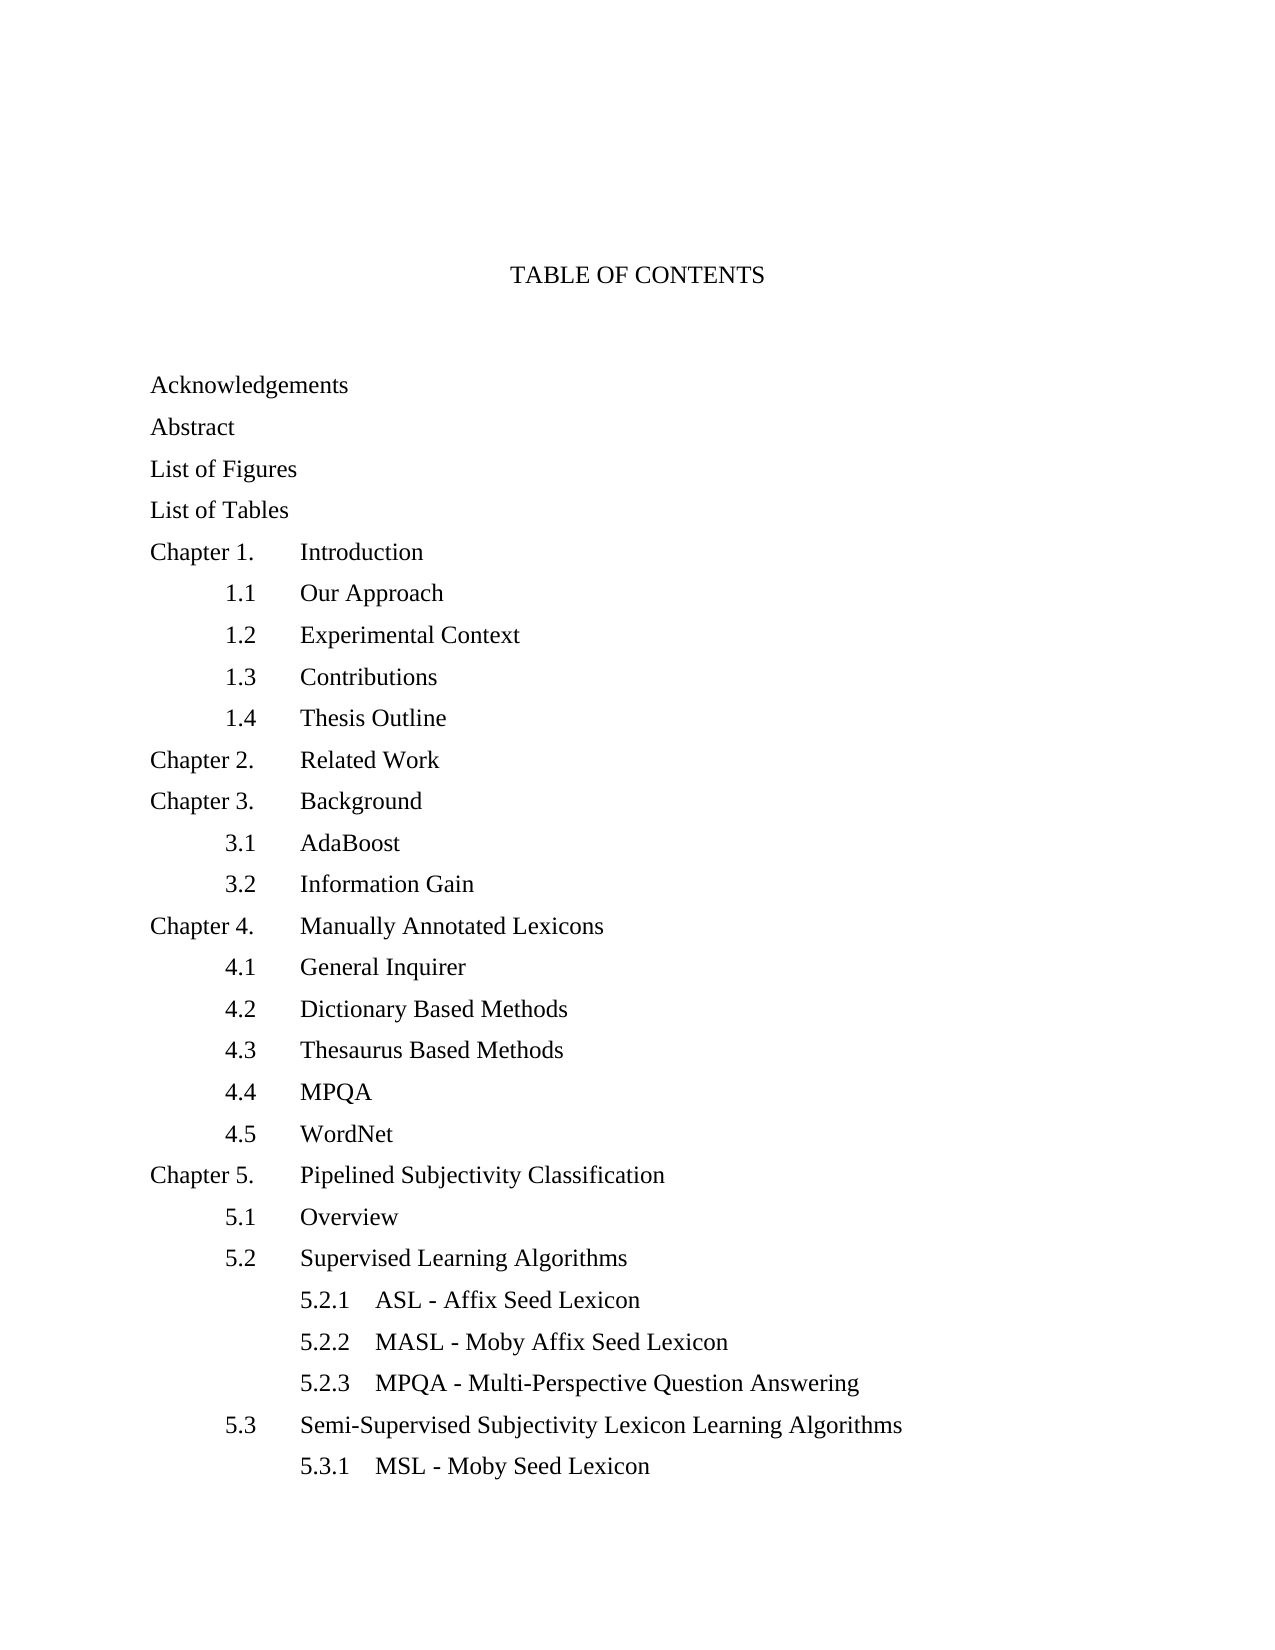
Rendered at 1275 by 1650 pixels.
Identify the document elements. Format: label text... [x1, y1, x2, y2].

text Chapter 2. Related Work [150, 746, 1125, 773]
text 1.1 Our Approach [150, 579, 1125, 607]
text 4.1 General Inquirer [150, 953, 1125, 981]
text 5.1 Overview [150, 1203, 1125, 1231]
text Chapter 4. Manually Annotated Lexicons [150, 912, 1125, 940]
text 5.3 Semi-Supervised Subjectivity Lexicon Learning Algorithms [150, 1411, 1125, 1438]
text 4.4 MPQA [150, 1078, 1125, 1106]
text 5.2 Supervised Learning Algorithms [150, 1244, 1125, 1272]
text Chapter 3. Background [150, 787, 1125, 815]
text Abstract [150, 413, 1125, 441]
text List of Figures [150, 455, 1125, 482]
text 1.2 Experimental Context [150, 621, 1125, 649]
text Acknowledgements [150, 372, 1125, 399]
text Chapter 5. Pipelined Subjectivity Classification [150, 1161, 1125, 1189]
text 5.2.1 ASL - Affix Seed Lexicon [150, 1286, 1125, 1314]
text 5.3.1 MSL - Moby Seed Lexicon [150, 1452, 1125, 1480]
text 5.2.2 MASL - Moby Affix Seed Lexicon [150, 1328, 1125, 1355]
text 4.3 Thesaurus Based Methods [150, 1037, 1125, 1064]
text 5.2.3 MPQA - Multi-Perspective Question Answering [150, 1369, 1125, 1397]
text Chapter 1. Introduction [150, 538, 1125, 566]
text 3.2 Information Gain [150, 870, 1125, 898]
text List of Tables [150, 496, 1125, 524]
text 4.2 Dictionary Based Methods [150, 995, 1125, 1023]
text 1.4 Thesis Outline [150, 704, 1125, 732]
text TABLE OF CONTENTS [150, 261, 1125, 288]
text 4.5 WordNet [150, 1120, 1125, 1147]
text 3.1 AdaBoost [150, 829, 1125, 857]
text 1.3 Contributions [150, 663, 1125, 690]
